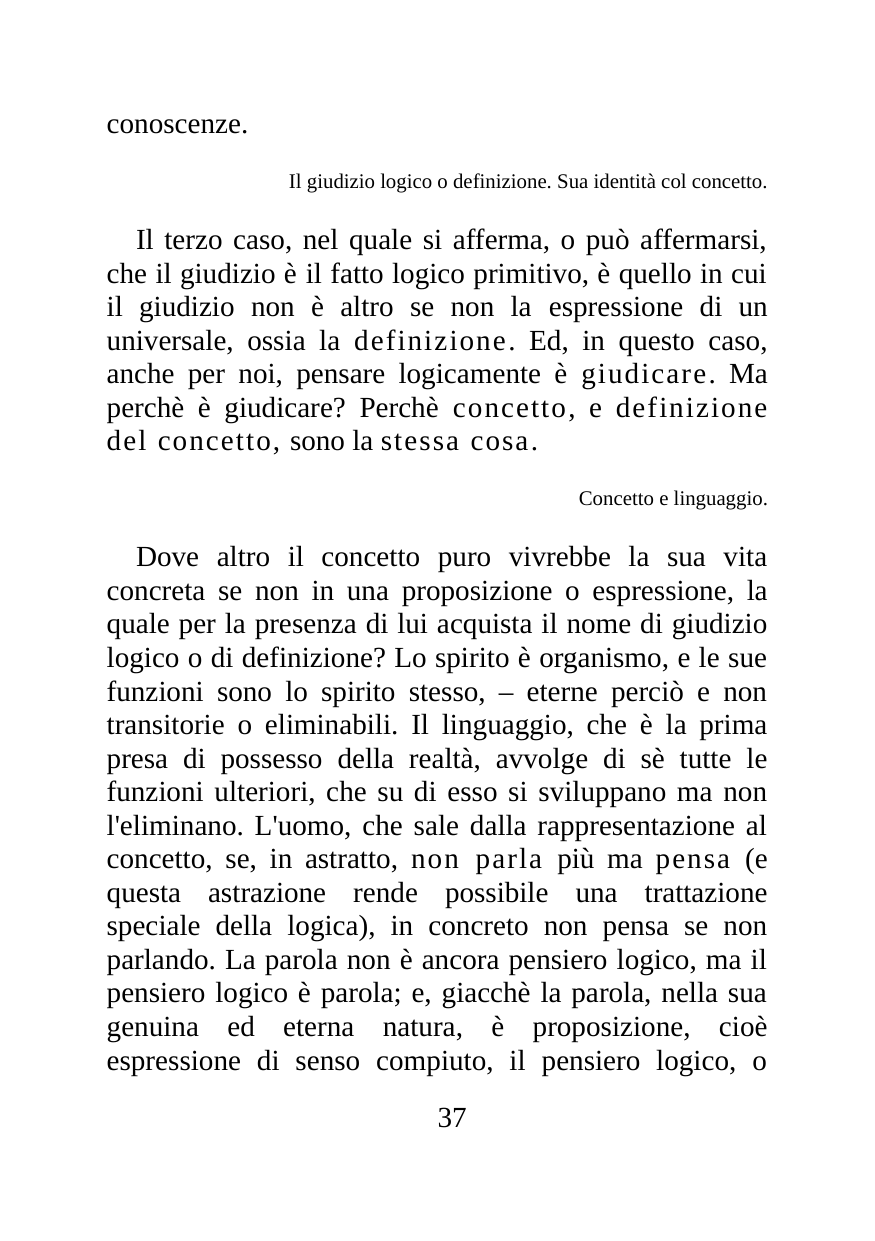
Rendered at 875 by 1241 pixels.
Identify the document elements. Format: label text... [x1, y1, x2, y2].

text Concetto e linguaggio. [106, 486, 768, 510]
text Dove altro il concetto puro vivrebbe la sua vita concreta se non in una proposizione o espressione, la quale per la presenza di lui acquista il nome di giudizio logico o di definizione? Lo spirito è organismo, e le sue funzioni sono lo spirito stesso, ‒ eterne perciò e non transitorie o eliminabili. Il linguaggio, che è la prima presa di possesso della realtà, avvolge di sè tutte le funzioni ulteriori, che su di esso si sviluppano ma non l'eliminano. L'uomo, che sale dalla rappresentazione al concetto, se, in astratto, non parla più ma pensa (e questa astrazione rende possibile una trattazione speciale della logica), in concreto non pensa se non parlando. La parola non è ancora pensiero logico, ma il pensiero logico è parola; e, giacchè la parola, nella sua genuina ed eterna natura, è proposizione, cioè espressione di senso compiuto, il pensiero logico, o [106, 539, 768, 1076]
text Il giudizio logico o definizione. Sua identità col concetto. [106, 169, 768, 193]
text Il terzo caso, nel quale si afferma, o può affermarsi, che il giudizio è il fatto logico primitivo, è quello in cui il giudizio non è altro se non la espressione di un universale, ossia la definizione. Ed, in questo caso, anche per noi, pensare logicamente è giudicare. Ma perchè è giudicare? Perchè concetto, e definizione del concetto, sono la stessa cosa. [106, 222, 768, 457]
text conoscenze. [106, 106, 768, 140]
